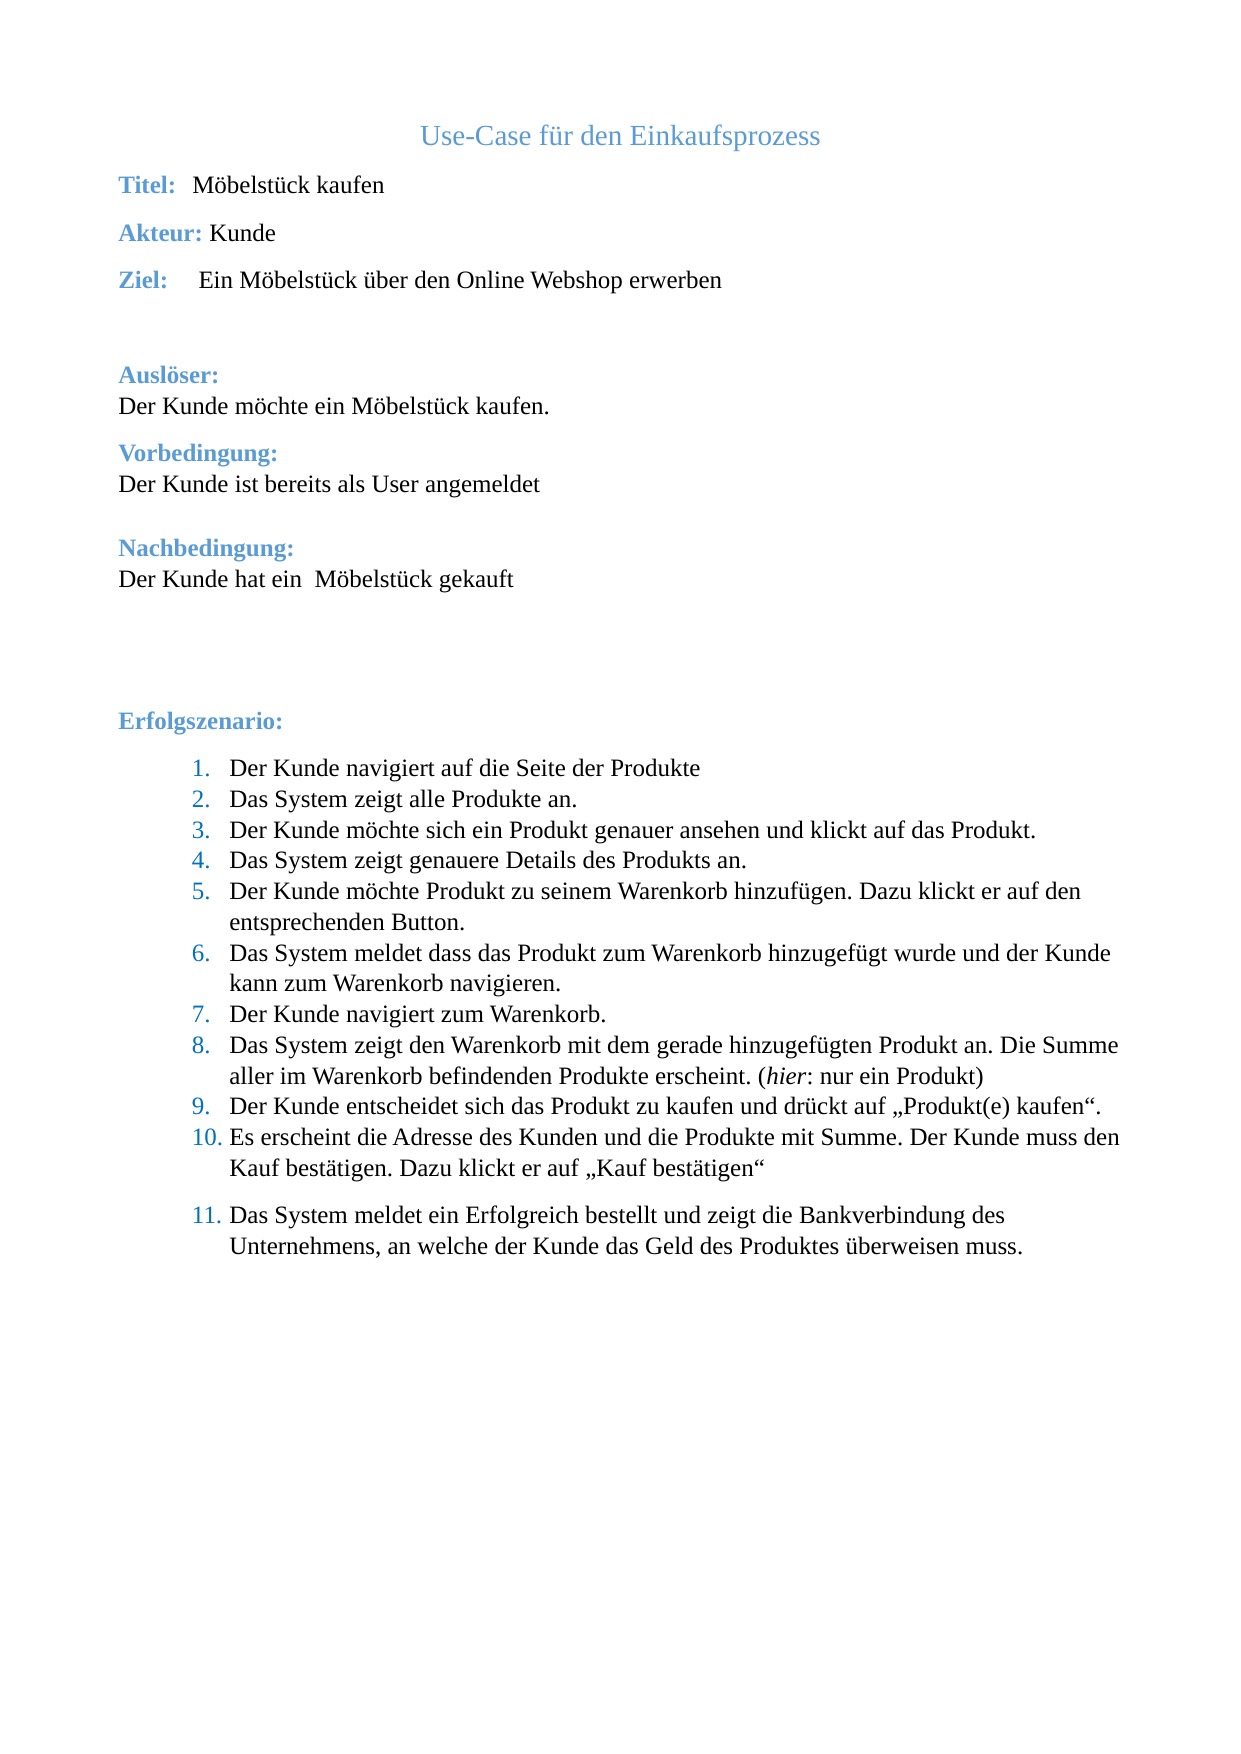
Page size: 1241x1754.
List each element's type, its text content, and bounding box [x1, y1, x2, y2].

text Der Kunde ist bereits als User angemeldet [118, 469, 1122, 498]
list Das System meldet ein Erfolgreich bestellt und zeigt die Bankverbindung des Unternehmens, an welche der Kunde das Geld des Produktes überweisen muss. [192, 1200, 1122, 1260]
list Der Kunde navigiert auf die Seite der Produkte [192, 753, 1122, 782]
list Das System meldet dass das Produkt zum Warenkorb hinzugefügt wurde und der Kunde kann zum Warenkorb navigieren. [192, 938, 1122, 997]
text Use-Case für den Einkaufsprozess [118, 118, 1122, 152]
text Der Kunde hat ein Möbelstück gekauft [118, 564, 1122, 593]
text Vorbedingung: [118, 438, 1122, 467]
text Titel: Möbelstück kaufen [118, 171, 1122, 199]
text Erfolgszenario: [118, 706, 1122, 735]
text Nachbedingung: [118, 533, 1122, 562]
text Auslöser: [118, 360, 1122, 389]
text Der Kunde möchte ein Möbelstück kaufen. [118, 391, 1122, 420]
text Akteur: Kunde [118, 218, 1122, 247]
list Es erscheint die Adresse des Kunden und die Produkte mit Summe. Der Kunde muss den Kauf bestätigen. Dazu klickt er auf „Kauf bestätigen“ [192, 1122, 1122, 1182]
list Das System zeigt alle Produkte an. [192, 784, 1122, 813]
list Der Kunde entscheidet sich das Produkt zu kaufen und drückt auf „Produkt(e) kaufen“. [192, 1091, 1122, 1120]
list Das System zeigt den Warenkorb mit dem gerade hinzugefügten Produkt an. Die Summe aller im Warenkorb befindenden Produkte erscheint. (hier: nur ein Produkt) [192, 1030, 1122, 1089]
text Ziel: Ein Möbelstück über den Online Webshop erwerben [118, 265, 1122, 294]
list Das System zeigt genauere Details des Produkts an. [192, 846, 1122, 874]
list Der Kunde möchte Produkt zu seinem Warenkorb hinzufügen. Dazu klickt er auf den entsprechenden Button. [192, 876, 1122, 936]
list Der Kunde möchte sich ein Produkt genauer ansehen und klickt auf das Produkt. [192, 815, 1122, 844]
list Der Kunde navigiert zum Warenkorb. [192, 999, 1122, 1028]
